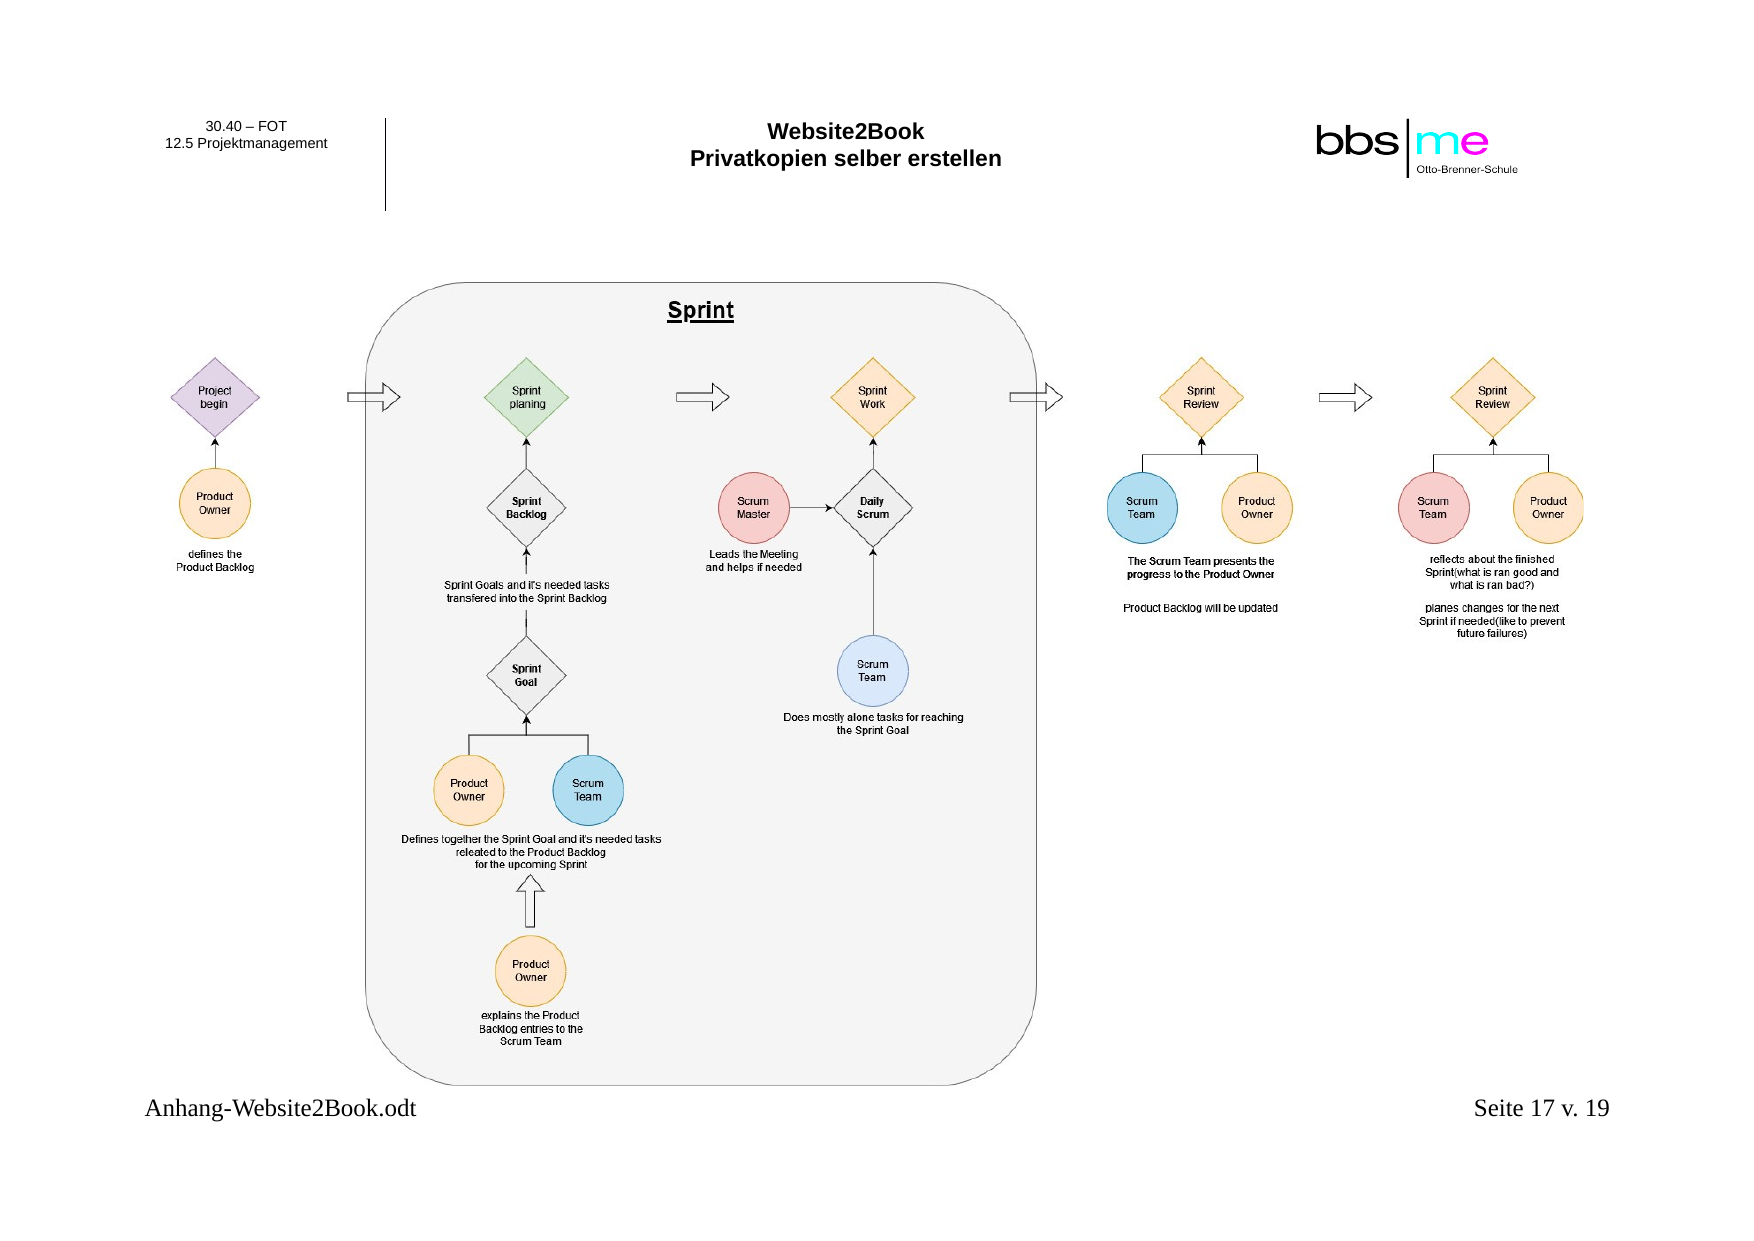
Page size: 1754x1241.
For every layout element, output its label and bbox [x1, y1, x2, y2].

picture [1316, 118, 1518, 178]
picture [170, 274, 1584, 1086]
